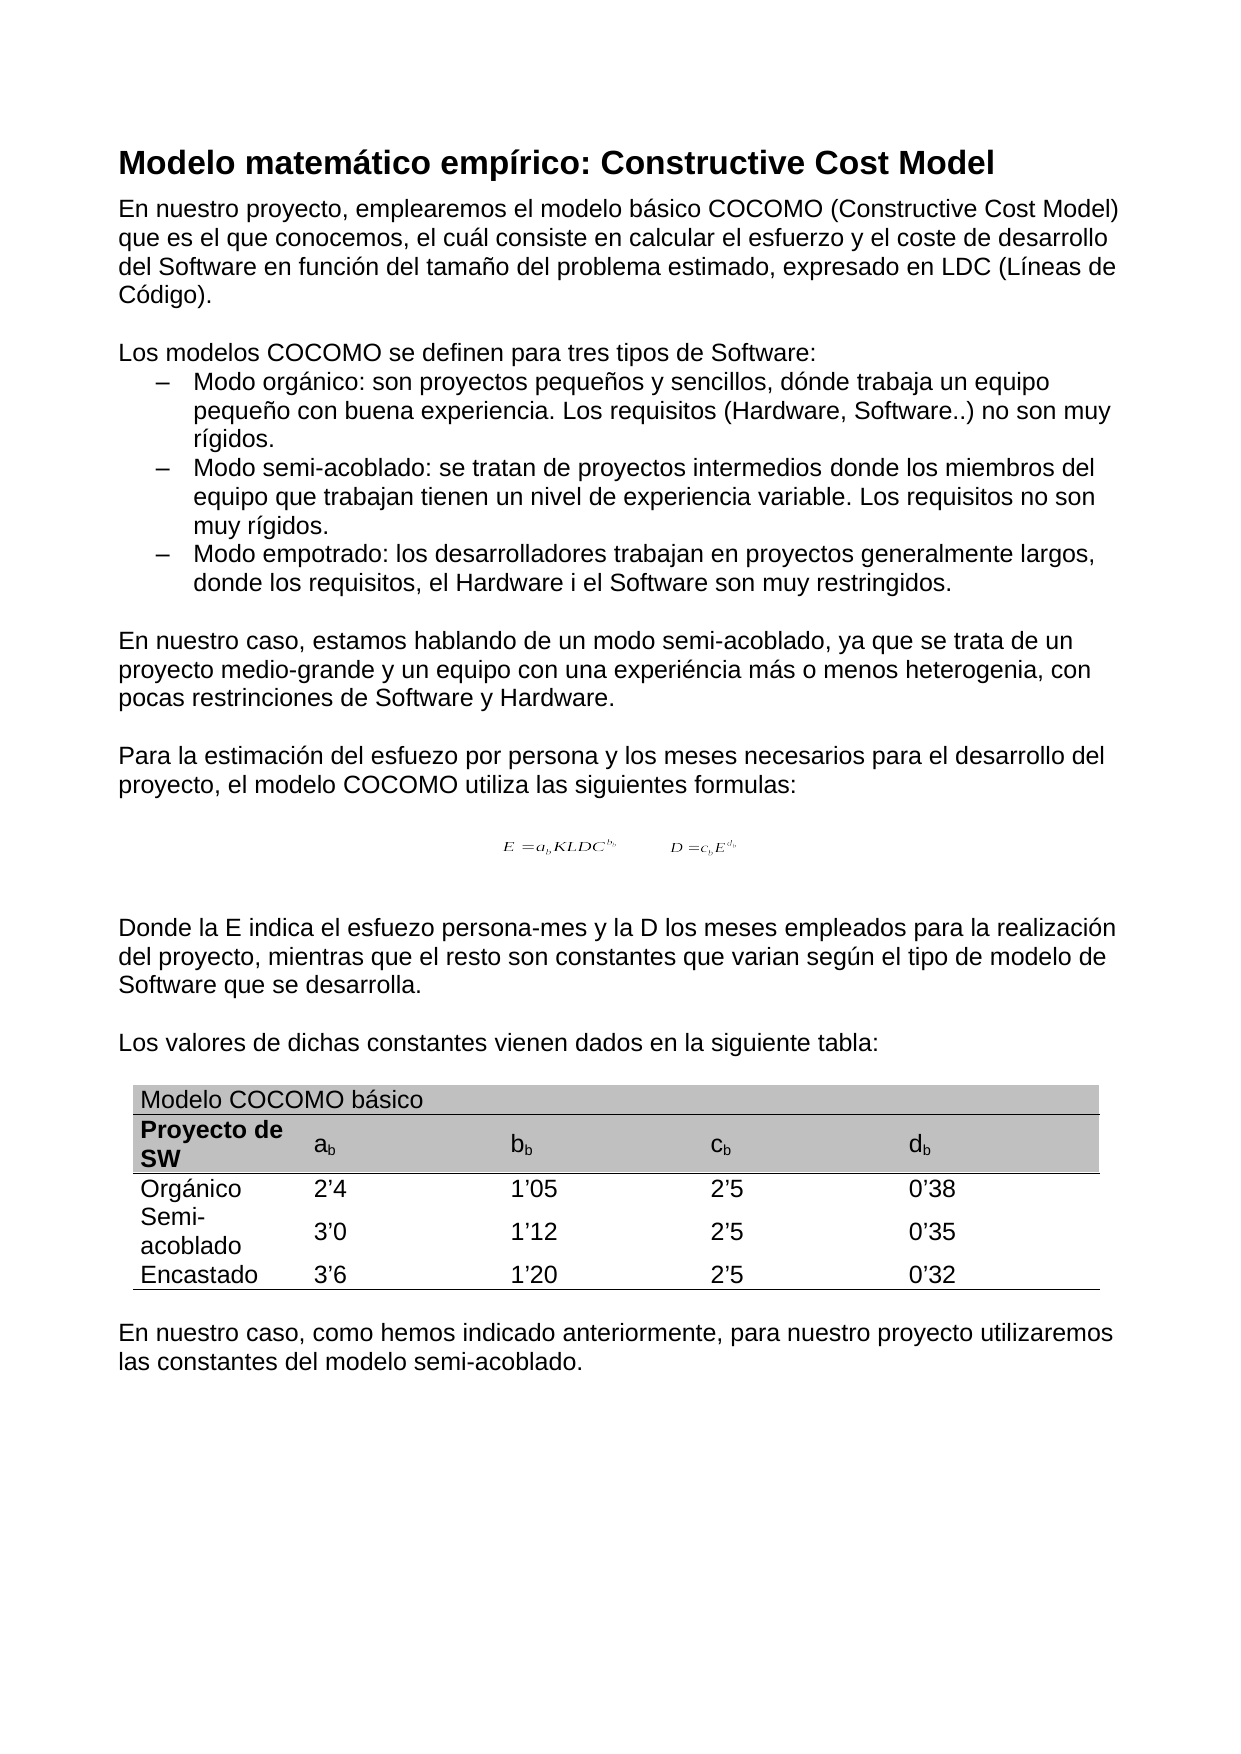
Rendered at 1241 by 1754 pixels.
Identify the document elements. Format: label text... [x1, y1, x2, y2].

table_cell 1’20 [503, 1260, 703, 1288]
table_cell Semi-acoblado [133, 1202, 306, 1260]
text Para la estimación del esfuezo por persona y los meses necesarios para el desarrollo del proyecto, el modelo COCOMO utiliza las siguientes formulas: [118, 741, 1122, 798]
text Los valores de dichas constantes vienen dados en la siguiente tabla: [118, 1028, 1122, 1056]
table_cell 3’6 [306, 1260, 503, 1288]
table_cell cb [703, 1115, 901, 1172]
text En nuestro caso, como hemos indicado anteriormente, para nuestro proyecto utilizaremos las constantes del modelo semi-acoblado. [118, 1318, 1122, 1376]
table_cell 2’5 [703, 1202, 901, 1260]
table_cell Encastado [133, 1260, 306, 1288]
table_cell 0’35 [901, 1202, 1099, 1260]
table_cell 0’32 [901, 1260, 1099, 1288]
text En nuestro proyecto, emplearemos el modelo básico COCOMO (Constructive Cost Model) que es el que conocemos, el cuál consiste en calcular el esfuerzo y el coste de desarrollo del Software en función del tamaño del problema estimado, expresado en LDC (Líneas de Código). [118, 194, 1122, 309]
table_cell 2’5 [703, 1260, 901, 1288]
list Modo orgánico: son proyectos pequeños y sencillos, dónde trabaja un equipo pequeño con buena experiencia. Los requisitos (Hardware, Software..) no son muy rígidos. [156, 367, 1122, 453]
list Modo semi-acoblado: se tratan de proyectos intermedios donde los miembros del equipo que trabajan tienen un nivel de experiencia variable. Los requisitos no son muy rígidos. [156, 453, 1122, 539]
table_cell 0’38 [901, 1174, 1099, 1202]
text Donde la E indica el esfuezo persona-mes y la D los meses empleados para la realización del proyecto, mientras que el resto son constantes que varian según el tipo de modelo de Software que se desarrolla. [118, 913, 1122, 999]
table_cell 3’0 [306, 1202, 503, 1260]
table_header Modelo COCOMO básico [133, 1085, 1099, 1114]
table_cell bb [503, 1115, 703, 1172]
table_cell ab [306, 1115, 503, 1172]
table_cell Proyecto de SW [133, 1115, 306, 1172]
table_cell 2’5 [703, 1174, 901, 1202]
table_cell 1’12 [503, 1202, 703, 1260]
text Los modelos COCOMO se definen para tres tipos de Software: [118, 338, 1122, 367]
list Modo empotrado: los desarrolladores trabajan en proyectos generalmente largos, donde los requisitos, el Hardware i el Software son muy restringidos. [156, 539, 1122, 597]
text En nuestro caso, estamos hablando de un modo semi-acoblado, ya que se trata de un proyecto medio-grande y un equipo con una experiéncia más o menos heterogenia, con pocas restrinciones de Software y Hardware. [118, 626, 1122, 712]
table_cell db [901, 1115, 1099, 1172]
table_cell Orgánico [133, 1174, 306, 1202]
subtitle Modelo matemático empírico: Constructive Cost Model [118, 143, 1122, 182]
table_cell 2’4 [306, 1174, 503, 1202]
table_cell 1’05 [503, 1174, 703, 1202]
